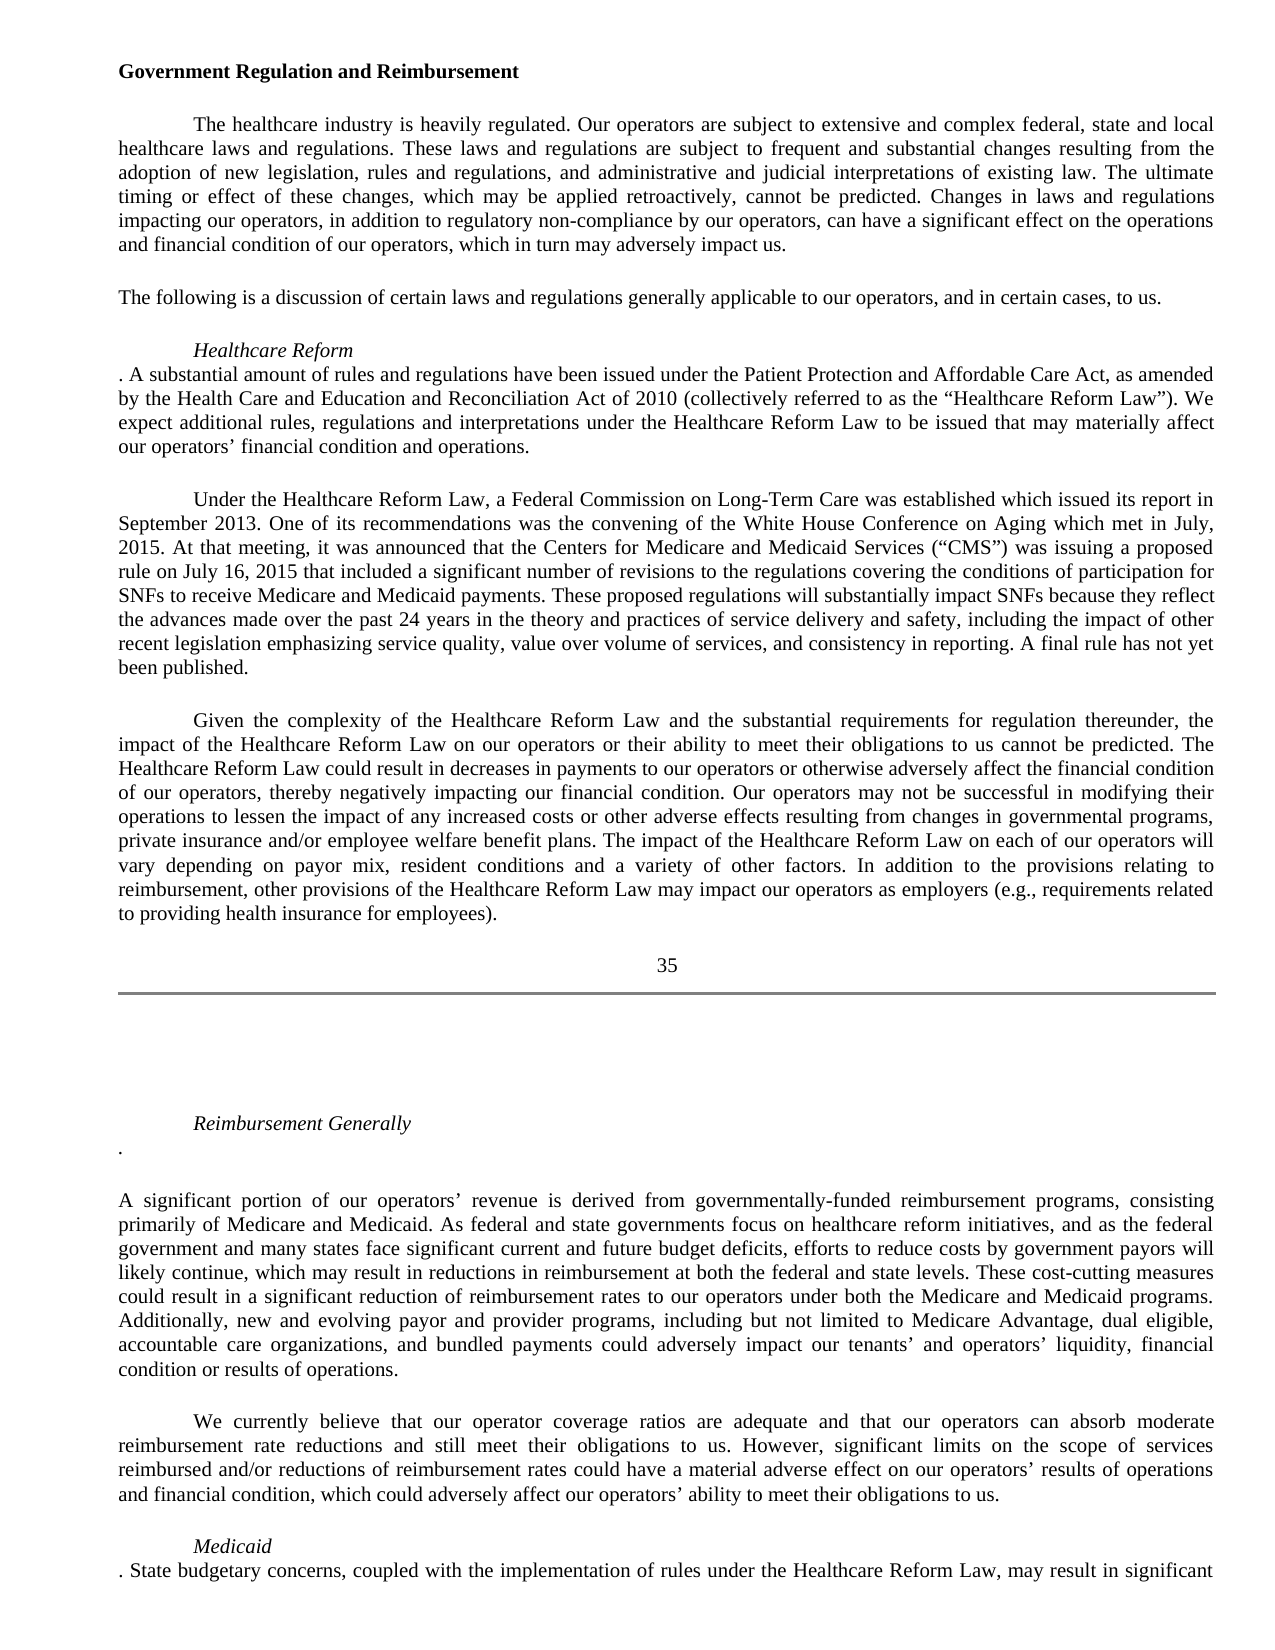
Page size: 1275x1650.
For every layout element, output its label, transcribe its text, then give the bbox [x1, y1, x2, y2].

text We currently believe that our operator coverage ratios are adequate and that our operators can absorb moderate reimbursement rate reductions and still meet their obligations to us. However, significant limits on the scope of services reimbursed and/or reductions of reimbursement rates could have a material adverse effect on our operators’ results of operations and financial condition, which could adversely affect our operators’ ability to meet their obligations to us. [118, 1409, 1216, 1506]
text The following is a discussion of certain laws and regulations generally applicable to our operators, and in certain cases, to us. [118, 285, 1216, 309]
text Reimbursement Generally [118, 1111, 1216, 1135]
text A significant portion of our operators’ revenue is derived from governmentally-funded reimbursement programs, consisting primarily of Medicare and Medicaid. As federal and state governments focus on healthcare reform initiatives, and as the federal government and many states face significant current and future budget deficits, efforts to reduce costs by government payors will likely continue, which may result in reductions in reimbursement at both the federal and state levels. These cost-cutting measures could result in a significant reduction of reimbursement rates to our operators under both the Medicare and Medicaid programs. Additionally, new and evolving payor and provider programs, including but not limited to Medicare Advantage, dual eligible, accountable care organizations, and bundled payments could adversely impact our tenants’ and operators’ liquidity, financial condition or results of operations. [118, 1188, 1216, 1381]
text . State budgetary concerns, coupled with the implementation of rules under the Healthcare Reform Law, may result in significant [118, 1558, 1216, 1582]
text . [118, 1135, 1216, 1159]
text The healthcare industry is heavily regulated. Our operators are subject to extensive and complex federal, state and local healthcare laws and regulations. These laws and regulations are subject to frequent and substantial changes resulting from the adoption of new legislation, rules and regulations, and administrative and judicial interpretations of existing law. The ultimate timing or effect of these changes, which may be applied retroactively, cannot be predicted. Changes in laws and regulations impacting our operators, in addition to regulatory non-compliance by our operators, can have a significant effect on the operations and financial condition of our operators, which in turn may adversely impact us. [118, 112, 1216, 256]
text Given the complexity of the Healthcare Reform Law and the substantial requirements for regulation thereunder, the impact of the Healthcare Reform Law on our operators or their ability to meet their obligations to us cannot be predicted. The Healthcare Reform Law could result in decreases in payments to our operators or otherwise adversely affect the financial condition of our operators, thereby negatively impacting our financial condition. Our operators may not be successful in modifying their operations to lessen the impact of any increased costs or other adverse effects resulting from changes in governmental programs, private insurance and/or employee welfare benefit plans. The impact of the Healthcare Reform Law on each of our operators will vary depending on payor mix, resident conditions and a variety of other factors. In addition to the provisions relating to reimbursement, other provisions of the Healthcare Reform Law may impact our operators as employers (e.g., requirements related to providing health insurance for employees). [118, 708, 1216, 925]
text Healthcare Reform [118, 338, 1216, 362]
text Government Regulation and Reimbursement [118, 59, 1216, 83]
text . A substantial amount of rules and regulations have been issued under the Patient Protection and Affordable Care Act, as amended by the Health Care and Education and Reconciliation Act of 2010 (collectively referred to as the “Healthcare Reform Law”). We expect additional rules, regulations and interpretations under the Healthcare Reform Law to be issued that may materially affect our operators’ financial condition and operations. [118, 362, 1216, 458]
text Under the Healthcare Reform Law, a Federal Commission on Long-Term Care was established which issued its report in September 2013. One of its recommendations was the convening of the White House Conference on Aging which met in July, 2015. At that meeting, it was announced that the Centers for Medicare and Medicaid Services (“CMS”) was issuing a proposed rule on July 16, 2015 that included a significant number of revisions to the regulations covering the conditions of participation for SNFs to receive Medicare and Medicaid payments. These proposed regulations will substantially impact SNFs because they reflect the advances made over the past 24 years in the theory and practices of service delivery and safety, including the impact of other recent legislation emphasizing service quality, value over volume of services, and consistency in reporting. A final rule has not yet been published. [118, 487, 1216, 679]
text Medicaid [118, 1534, 1216, 1558]
text 35 [118, 953, 1216, 977]
